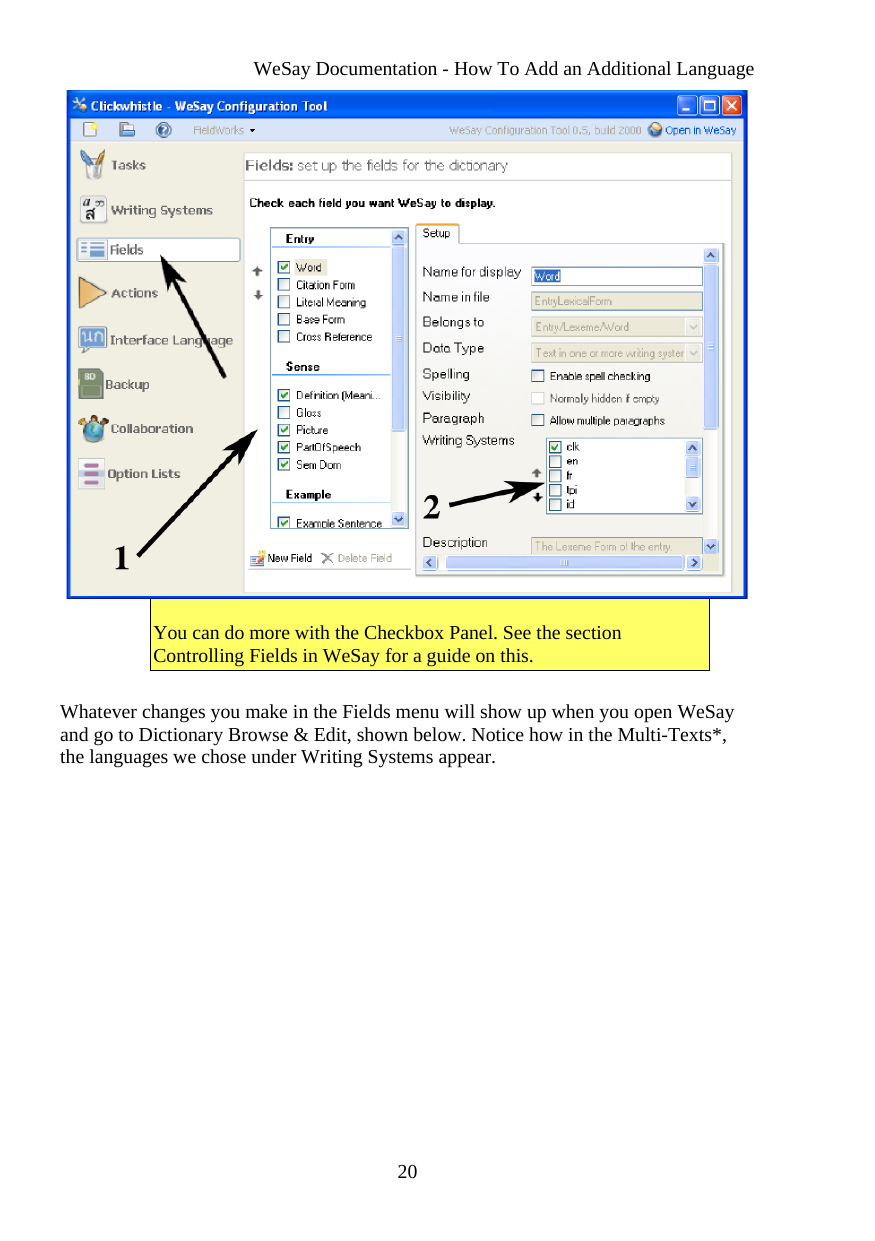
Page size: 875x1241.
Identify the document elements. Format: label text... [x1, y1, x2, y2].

picture [60, 90, 748, 599]
text You can do more with the Checkbox Panel. See the section Controlling Fields in WeSay for a guide on this. [151, 599, 709, 670]
text Whatever changes you make in the Fields menu will show up when you open WeSay and go to Dictionary Browse & Edit, shown below. Notice how in the Multi-Texts*, the languages we chose under Writing Systems appear. [60, 700, 754, 768]
